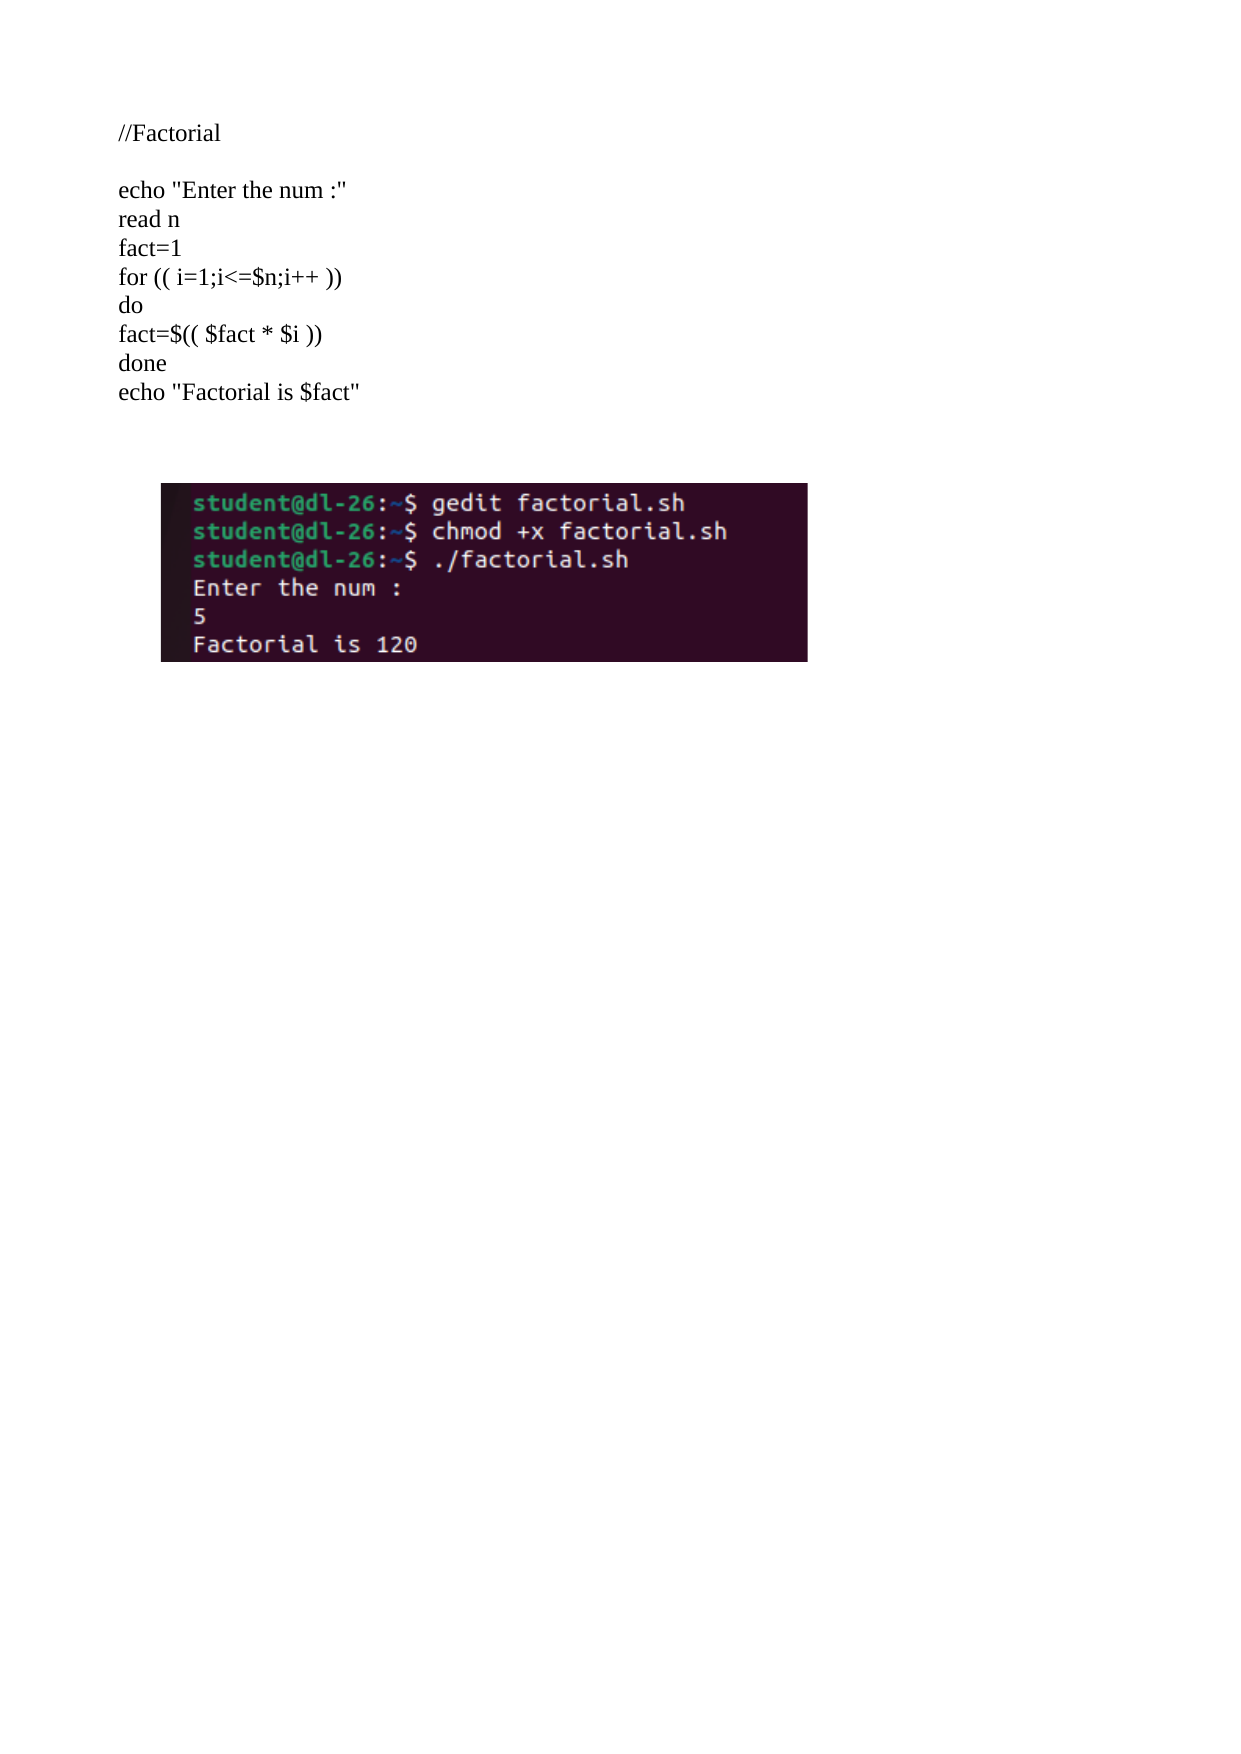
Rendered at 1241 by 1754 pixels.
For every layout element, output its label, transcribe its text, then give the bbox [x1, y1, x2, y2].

text //Factorial [118, 118, 1122, 147]
text fact=1 [118, 233, 1122, 262]
text echo "Factorial is $fact" [118, 377, 1122, 406]
text read n [118, 204, 1122, 233]
text do [118, 291, 1122, 319]
text done [118, 348, 1122, 377]
picture [160, 483, 808, 662]
text fact=$(( $fact * $i )) [118, 319, 1122, 348]
text echo "Enter the num :" [118, 176, 1122, 204]
text for (( i=1;i<=$n;i++ )) [118, 262, 1122, 291]
